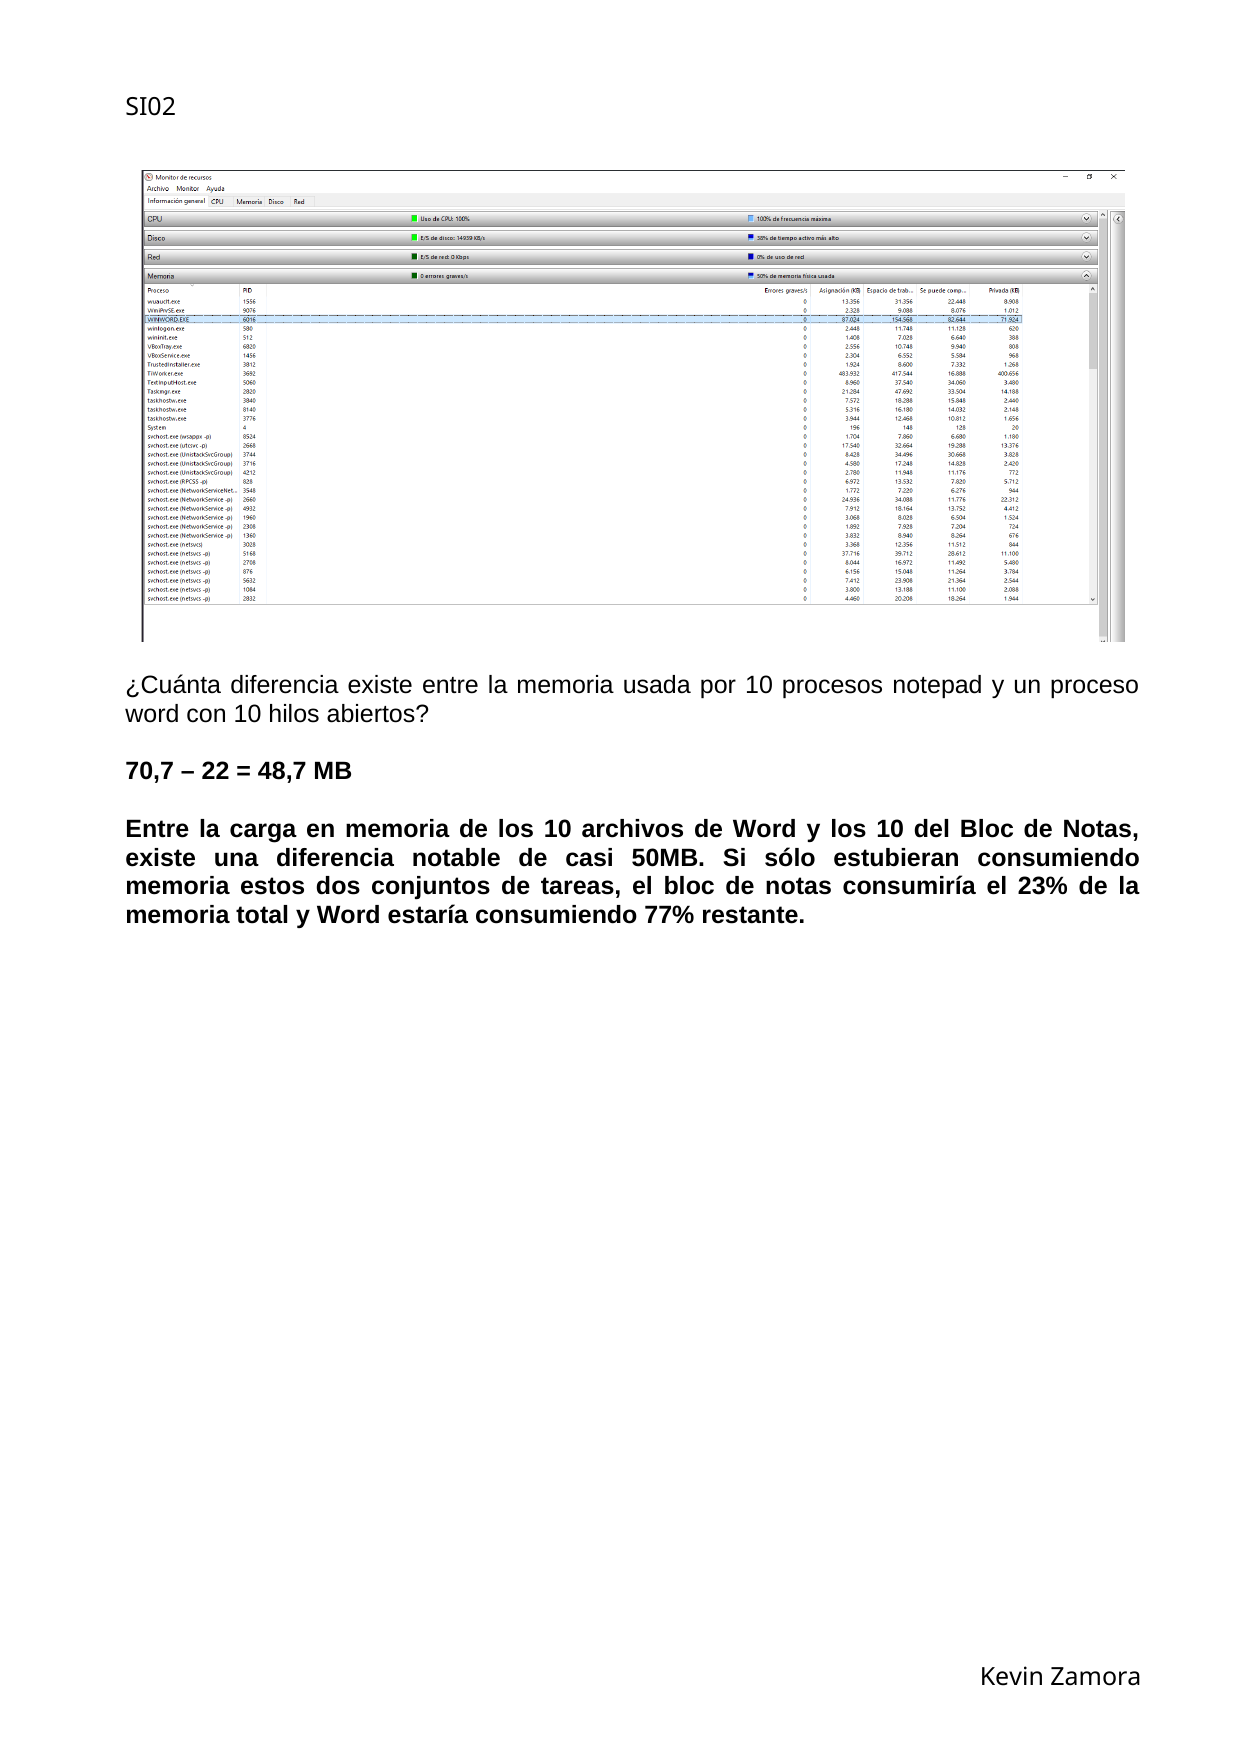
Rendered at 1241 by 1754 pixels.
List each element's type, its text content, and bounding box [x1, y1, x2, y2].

text ¿Cuánta diferencia existe entre la memoria usada por 10 procesos notepad y un proceso word con 10 hilos abiertos? [125, 670, 1141, 728]
text Entre la carga en memoria de los 10 archivos de Word y los 10 del Bloc de Notas, existe una diferencia notable de casi 50MB. Si sólo estubieran consumiendo memoria estos dos conjuntos de tareas, el bloc de notas consumiría el 23% de la memoria total y Word estaría consumiendo 77% restante. [125, 814, 1141, 929]
text 70,7 – 22 = 48,7 MB [125, 756, 1141, 785]
picture [141, 170, 1125, 642]
